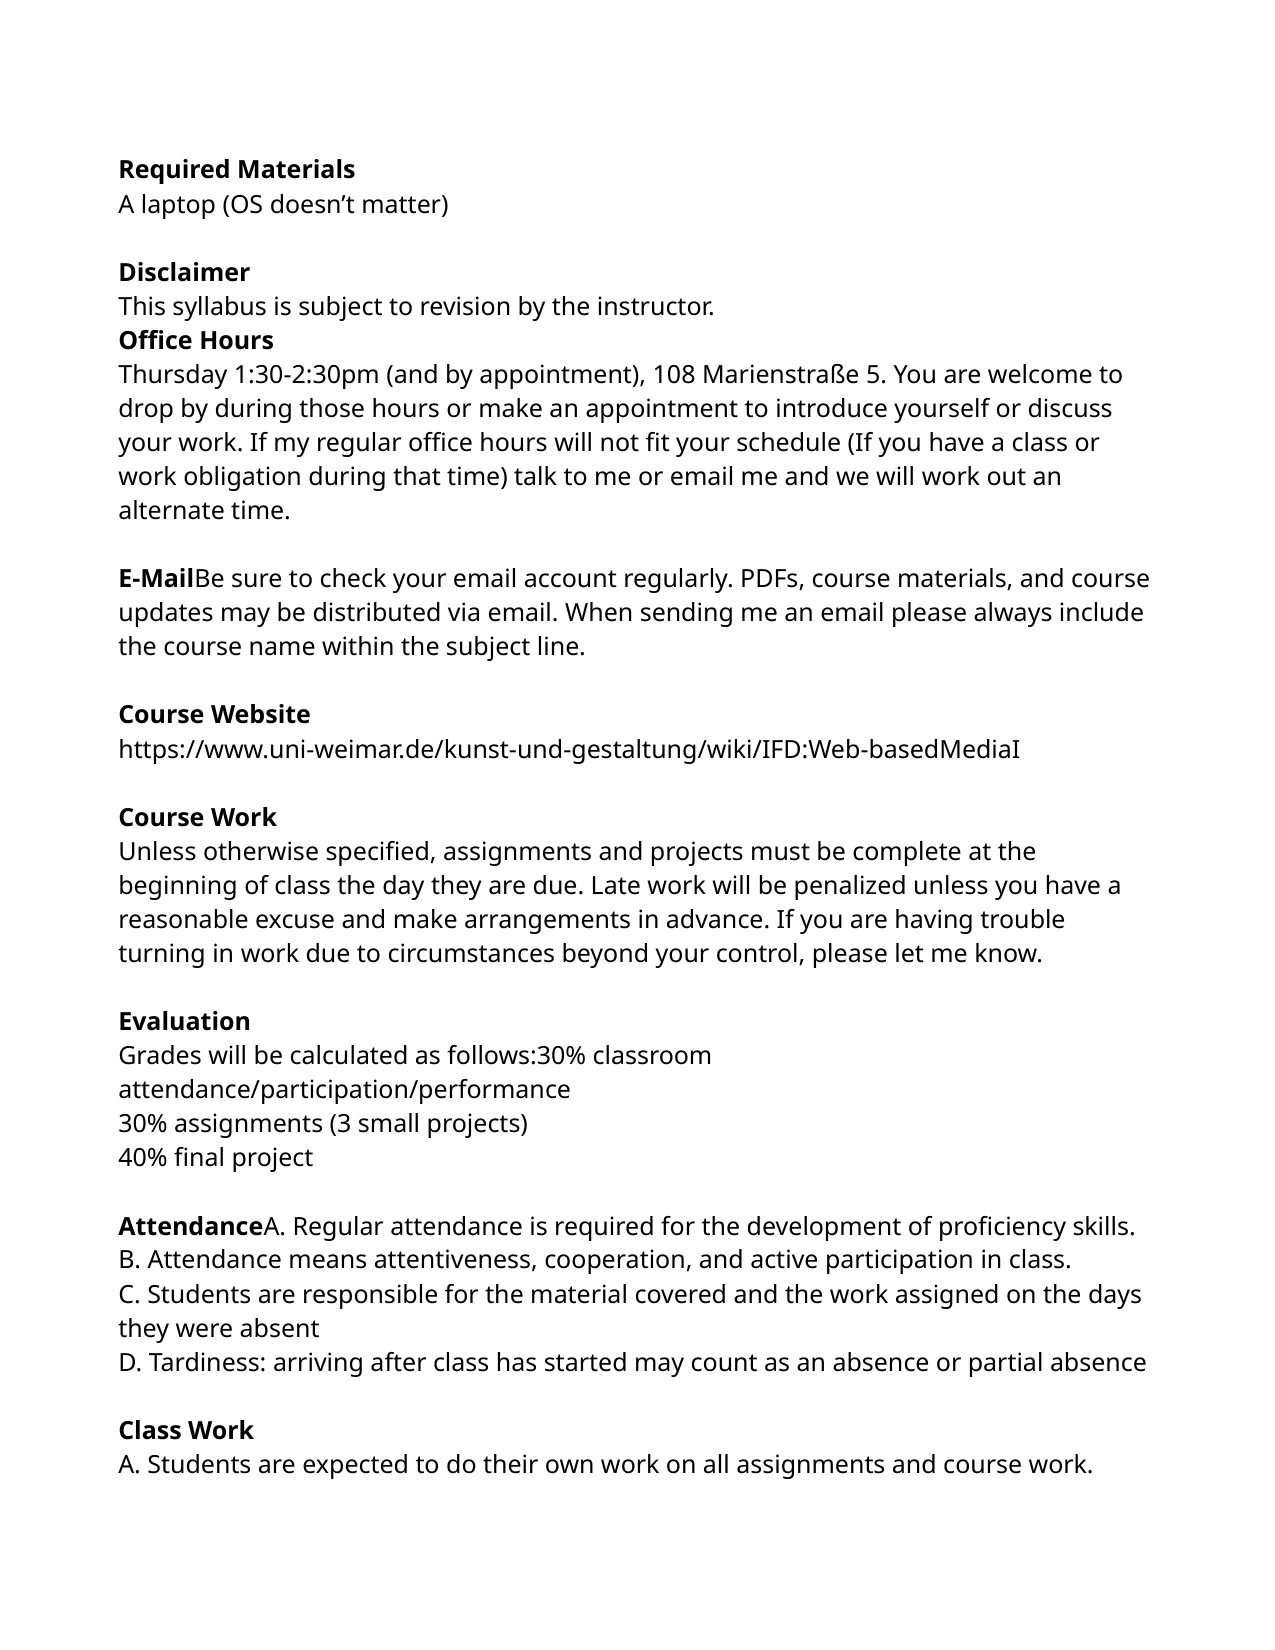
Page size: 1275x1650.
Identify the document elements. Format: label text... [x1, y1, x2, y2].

text Unless otherwise specified, assignments and projects must be complete at the beginning of class the day they are due. Late work will be penalized unless you have a reasonable excuse and make arrangements in advance. If you are having trouble turning in work due to circumstances beyond your control, please let me know. [118, 833, 1157, 970]
text Attendance A. Regular attendance is required for the development of proficiency skills. B. Attendance means attentiveness, cooperation, and active participation in class. [118, 1208, 1157, 1276]
text Evaluation [118, 1004, 1157, 1038]
text E-Mail Be sure to check your email account regularly. PDFs, course materials, and course updates may be distributed via email. When sending me an email please always include the course name within the subject line. [118, 561, 1157, 663]
text Required Materials [118, 152, 1157, 186]
text D. Tardiness: arriving after class has started may count as an absence or partial absence [118, 1344, 1157, 1378]
text C. Students are responsible for the material covered and the work assigned on the days they were absent [118, 1276, 1157, 1344]
text 30% assignments (3 small projects) [118, 1106, 1157, 1140]
text A. Students are expected to do their own work on all assignments and course work. [118, 1447, 1157, 1481]
text A laptop (OS doesn’t matter) [118, 186, 1157, 220]
text This syllabus is subject to revision by the instructor. [118, 288, 1157, 322]
text Thursday 1:30-2:30pm (and by appointment), 108 Marienstraße 5. You are welcome to drop by during those hours or make an appointment to introduce yourself or discuss your work. If my regular office hours will not fit your schedule (If you have a class or work obligation during that time) talk to me or email me and we will work out an alternate time. [118, 357, 1157, 527]
text https://www.uni-weimar.de/kunst-und-gestaltung/wiki/IFD:Web-basedMediaI [118, 731, 1157, 765]
text Course Website [118, 697, 1157, 731]
text Grades will be calculated as follows: 30% classroom attendance/participation/performance [118, 1038, 1157, 1106]
text 40% final project [118, 1140, 1157, 1174]
text Class Work [118, 1412, 1157, 1447]
text Disclaimer [118, 254, 1157, 288]
text Office Hours [118, 322, 1157, 357]
text Course Work [118, 799, 1157, 833]
